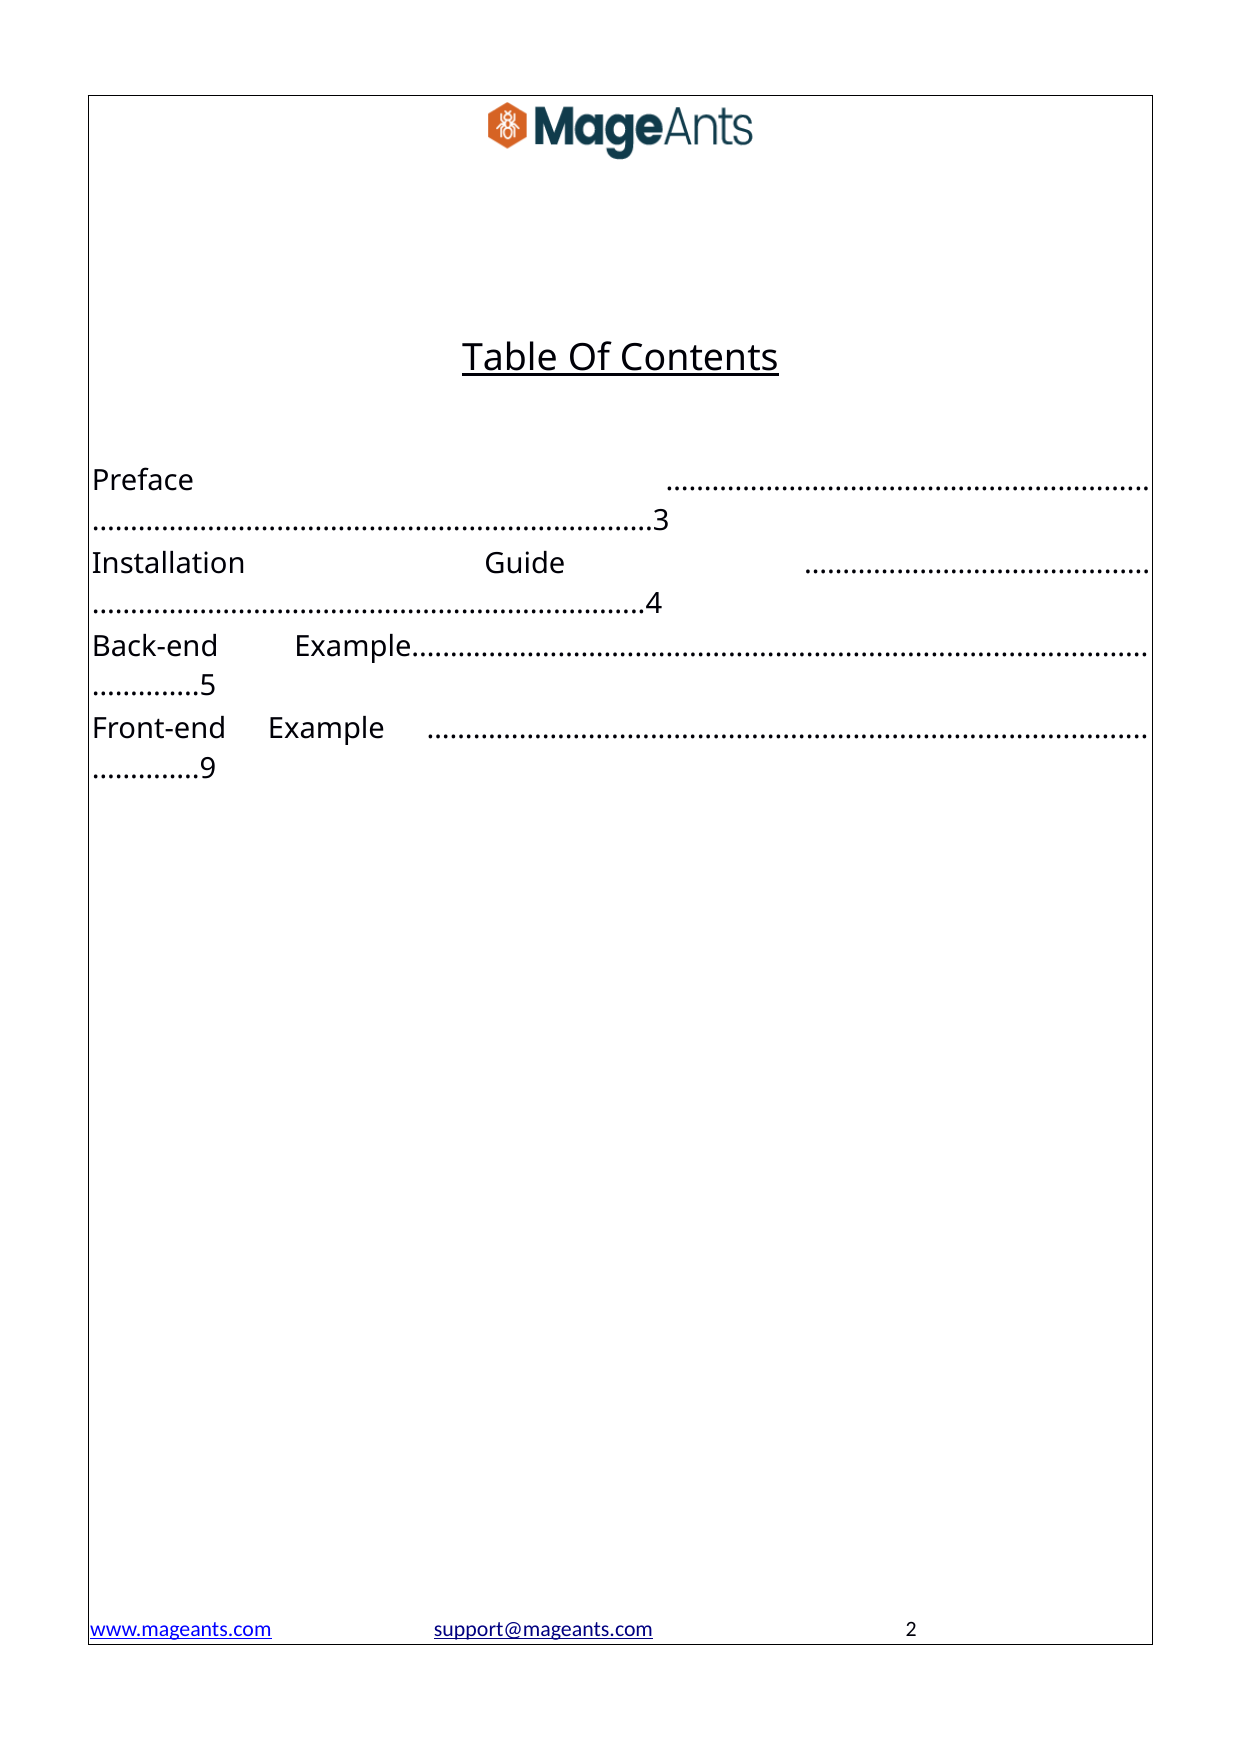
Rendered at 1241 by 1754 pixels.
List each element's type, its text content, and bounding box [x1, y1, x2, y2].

text Installation Guide …………………………………..….……………………………………………………………...4 [92, 542, 1150, 622]
text Back-end Example.………………………...................................................................…………..5 [92, 625, 1150, 704]
text Front-end Example …………………….....................................................................…………..9 [92, 708, 1150, 787]
subtitle Table Of Contents [90, 330, 1150, 381]
text Preface ……………………………………………………...……………………………………………………………….3 [92, 459, 1150, 539]
picture [482, 100, 758, 162]
